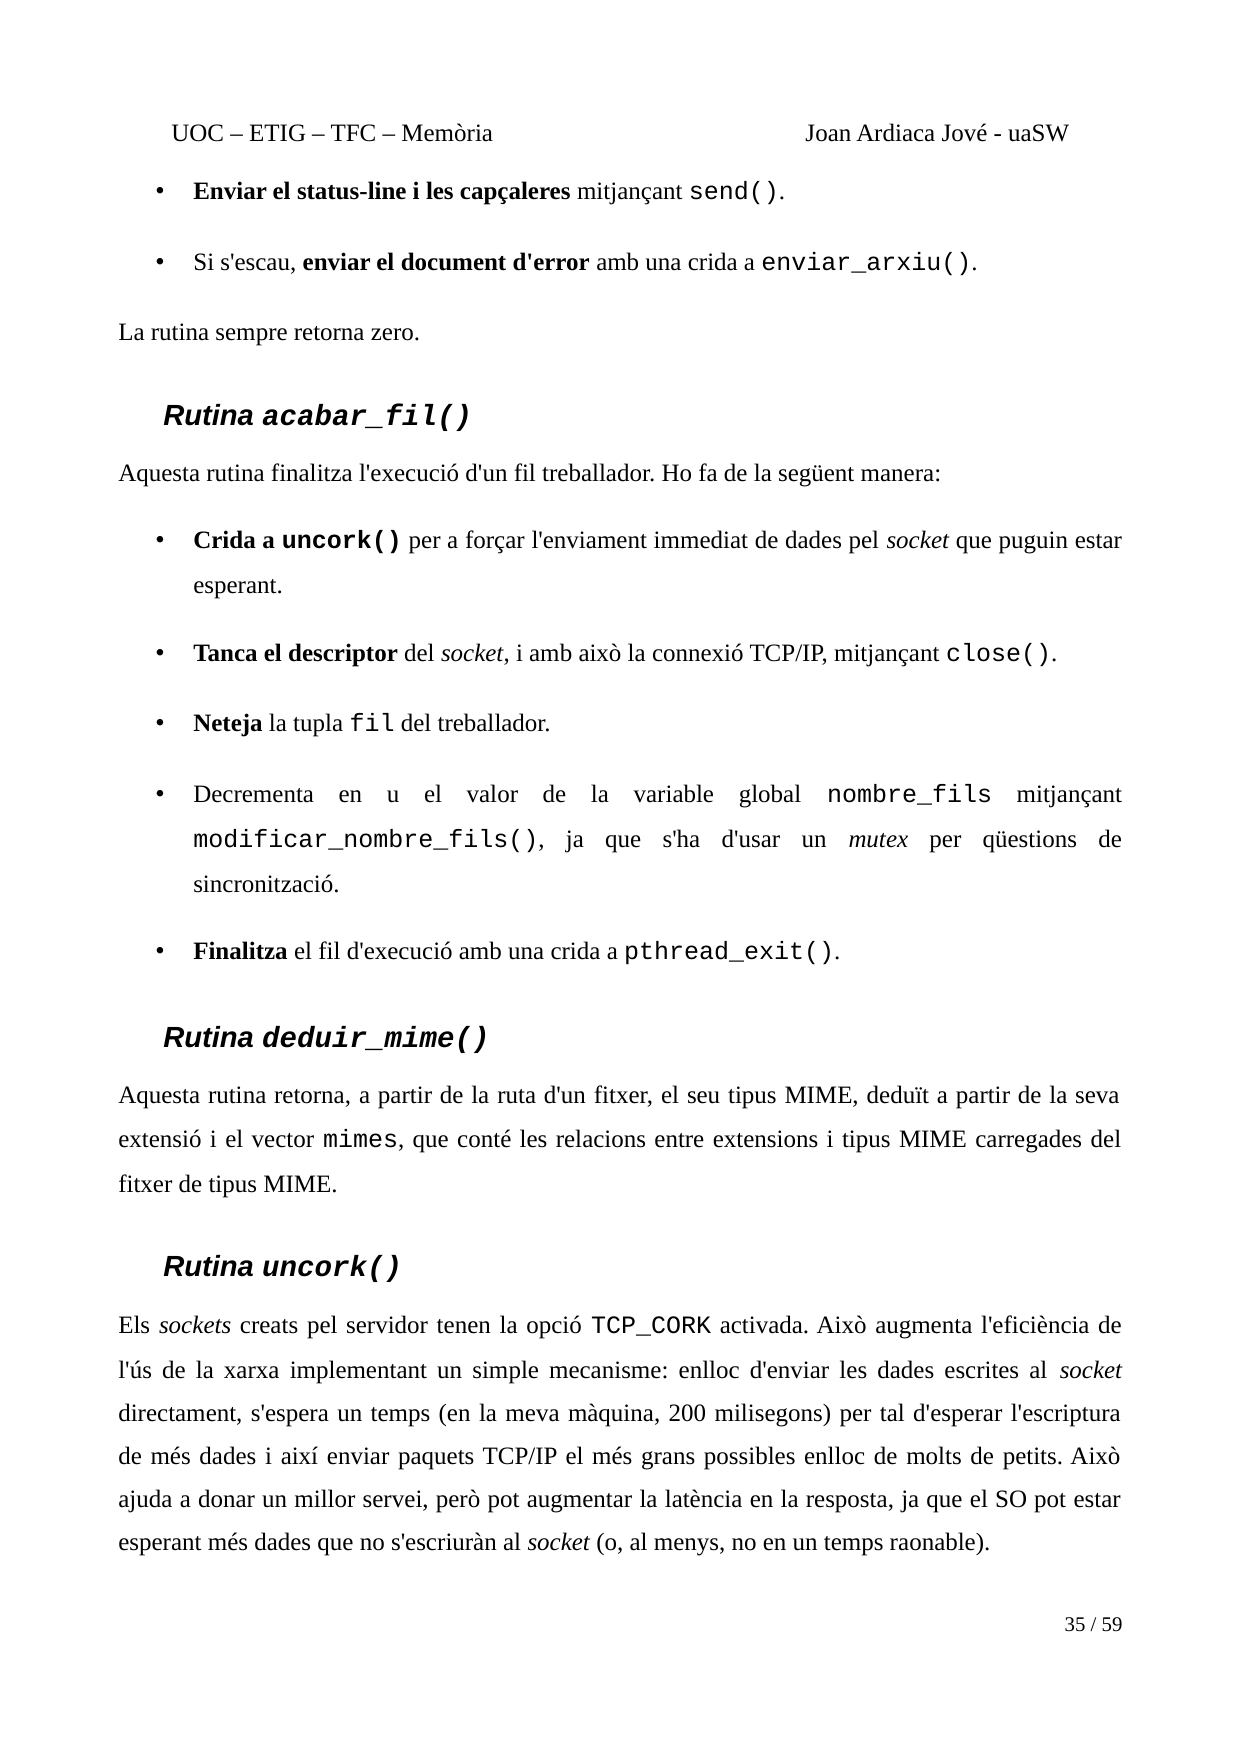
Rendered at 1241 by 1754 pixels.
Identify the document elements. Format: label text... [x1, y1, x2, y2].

list Crida a uncork() per a forçar l'enviament immediat de dades pel socket que puguin estar esperant. [156, 525, 1122, 599]
text La rutina sempre retorna zero. [118, 317, 1122, 346]
list Si s'escau, enviar el document d'error amb una crida a enviar_arxiu(). [156, 247, 1122, 278]
list Neteja la tupla fil del treballador. [156, 708, 1122, 739]
subtitle Rutina acabar_fil() [163, 398, 1122, 434]
list Finalitza el fil d'execució amb una crida a pthread_exit(). [156, 936, 1122, 967]
text Els sockets creats pel servidor tenen la opció TCP_CORK activada. Això augmenta l'eficiència de l'ús de la xarxa implementant un simple mecanisme: enlloc d'enviar les dades escrites al socket directament, s'espera un temps (en la meva màquina, 200 milisegons) per tal d'esperar l'escriptura de més dades i així enviar paquets TCP/IP el més grans possibles enlloc de molts de petits. Això ajuda a donar un millor servei, però pot augmentar la latència en la resposta, ja que el SO pot estar esperant més dades que no s'escriuràn al socket (o, al menys, no en un temps raonable). [118, 1310, 1122, 1556]
list Enviar el status-line i les capçaleres mitjançant send(). [156, 176, 1122, 207]
text Aquesta rutina retorna, a partir de la ruta d'un fitxer, el seu tipus MIME, deduït a partir de la seva extensió i el vector mimes, que conté les relacions entre extensions i tipus MIME carregades del fitxer de tipus MIME. [118, 1081, 1122, 1198]
subtitle Rutina deduir_mime() [163, 1020, 1122, 1056]
list Decrementa en u el valor de la variable global nombre_fils mitjançant modificar_nombre_fils(), ja que s'ha d'usar un mutex per qüestions de sincronització. [156, 779, 1122, 898]
text Aquesta rutina finalitza l'execució d'un fil treballador. Ho fa de la següent manera: [118, 458, 1122, 487]
list Tanca el descriptor del socket, i amb això la connexió TCP/IP, mitjançant close(). [156, 638, 1122, 669]
subtitle Rutina uncork() [163, 1249, 1122, 1286]
